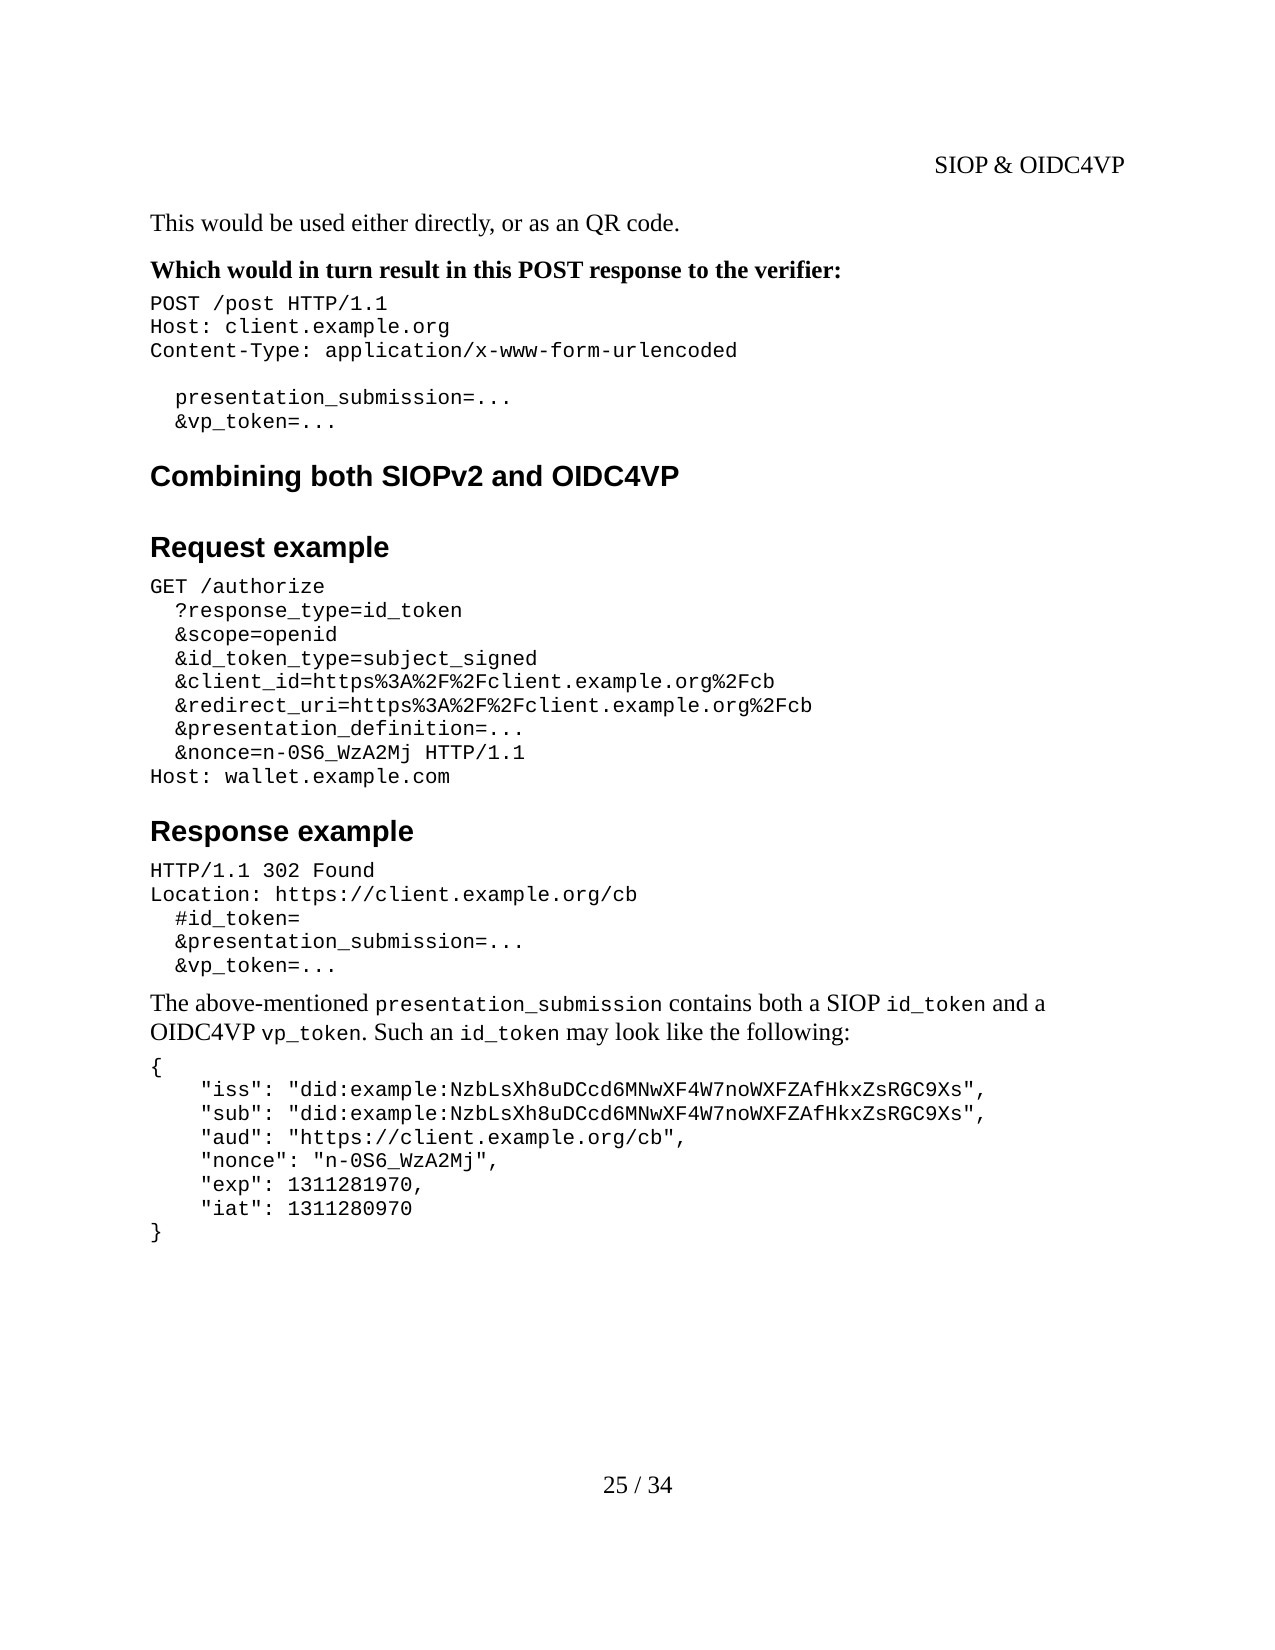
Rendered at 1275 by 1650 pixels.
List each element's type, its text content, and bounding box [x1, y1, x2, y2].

text Host: client.example.org [150, 316, 1125, 340]
text &nonce=n-0S6_WzA2Mj HTTP/1.1 [150, 742, 1125, 766]
text The above-mentioned presentation_submission contains both a SIOP id_token and a OIDC4VP vp_token. Such an id_token may look like the following: [150, 988, 1125, 1047]
subtitle Request example [150, 531, 1125, 564]
text Host: wallet.example.com [150, 766, 1125, 789]
text &vp_token=... [150, 955, 1125, 979]
text POST /post HTTP/1.1 [150, 293, 1125, 316]
text Which would in turn result in this POST response to the verifier: [150, 255, 1125, 284]
text &id_token_type=subject_signed [150, 647, 1125, 671]
text &presentation_submission=... [150, 931, 1125, 955]
text "nonce": "n-0S6_WzA2Mj", [150, 1150, 1125, 1174]
text &redirect_uri=https%3A%2F%2Fclient.example.org%2Fcb [150, 695, 1125, 718]
text { [150, 1056, 1125, 1079]
text &vp_token=... [150, 411, 1125, 434]
text This would be used either directly, or as an QR code. [150, 208, 1125, 237]
text "iss": "did:example:NzbLsXh8uDCcd6MNwXF4W7noWXFZAfHkxZsRGC9Xs", [150, 1079, 1125, 1103]
text presentation_submission=... [150, 387, 1125, 411]
text &presentation_definition=... [150, 718, 1125, 742]
subtitle Response example [150, 814, 1125, 848]
text } [150, 1221, 1125, 1245]
text "iat": 1311280970 [150, 1198, 1125, 1221]
text ?response_type=id_token [150, 600, 1125, 624]
text HTTP/1.1 302 Found [150, 860, 1125, 884]
text &client_id=https%3A%2F%2Fclient.example.org%2Fcb [150, 671, 1125, 695]
text "exp": 1311281970, [150, 1174, 1125, 1198]
text Location: https://client.example.org/cb [150, 884, 1125, 908]
text GET /authorize [150, 577, 1125, 600]
text "sub": "did:example:NzbLsXh8uDCcd6MNwXF4W7noWXFZAfHkxZsRGC9Xs", [150, 1103, 1125, 1127]
text &scope=openid [150, 624, 1125, 647]
text "aud": "https://client.example.org/cb", [150, 1127, 1125, 1150]
subtitle Combining both SIOPv2 and OIDC4VP [150, 459, 1125, 493]
text #id_token= [150, 908, 1125, 931]
text Content-Type: application/x-www-form-urlencoded [150, 340, 1125, 363]
